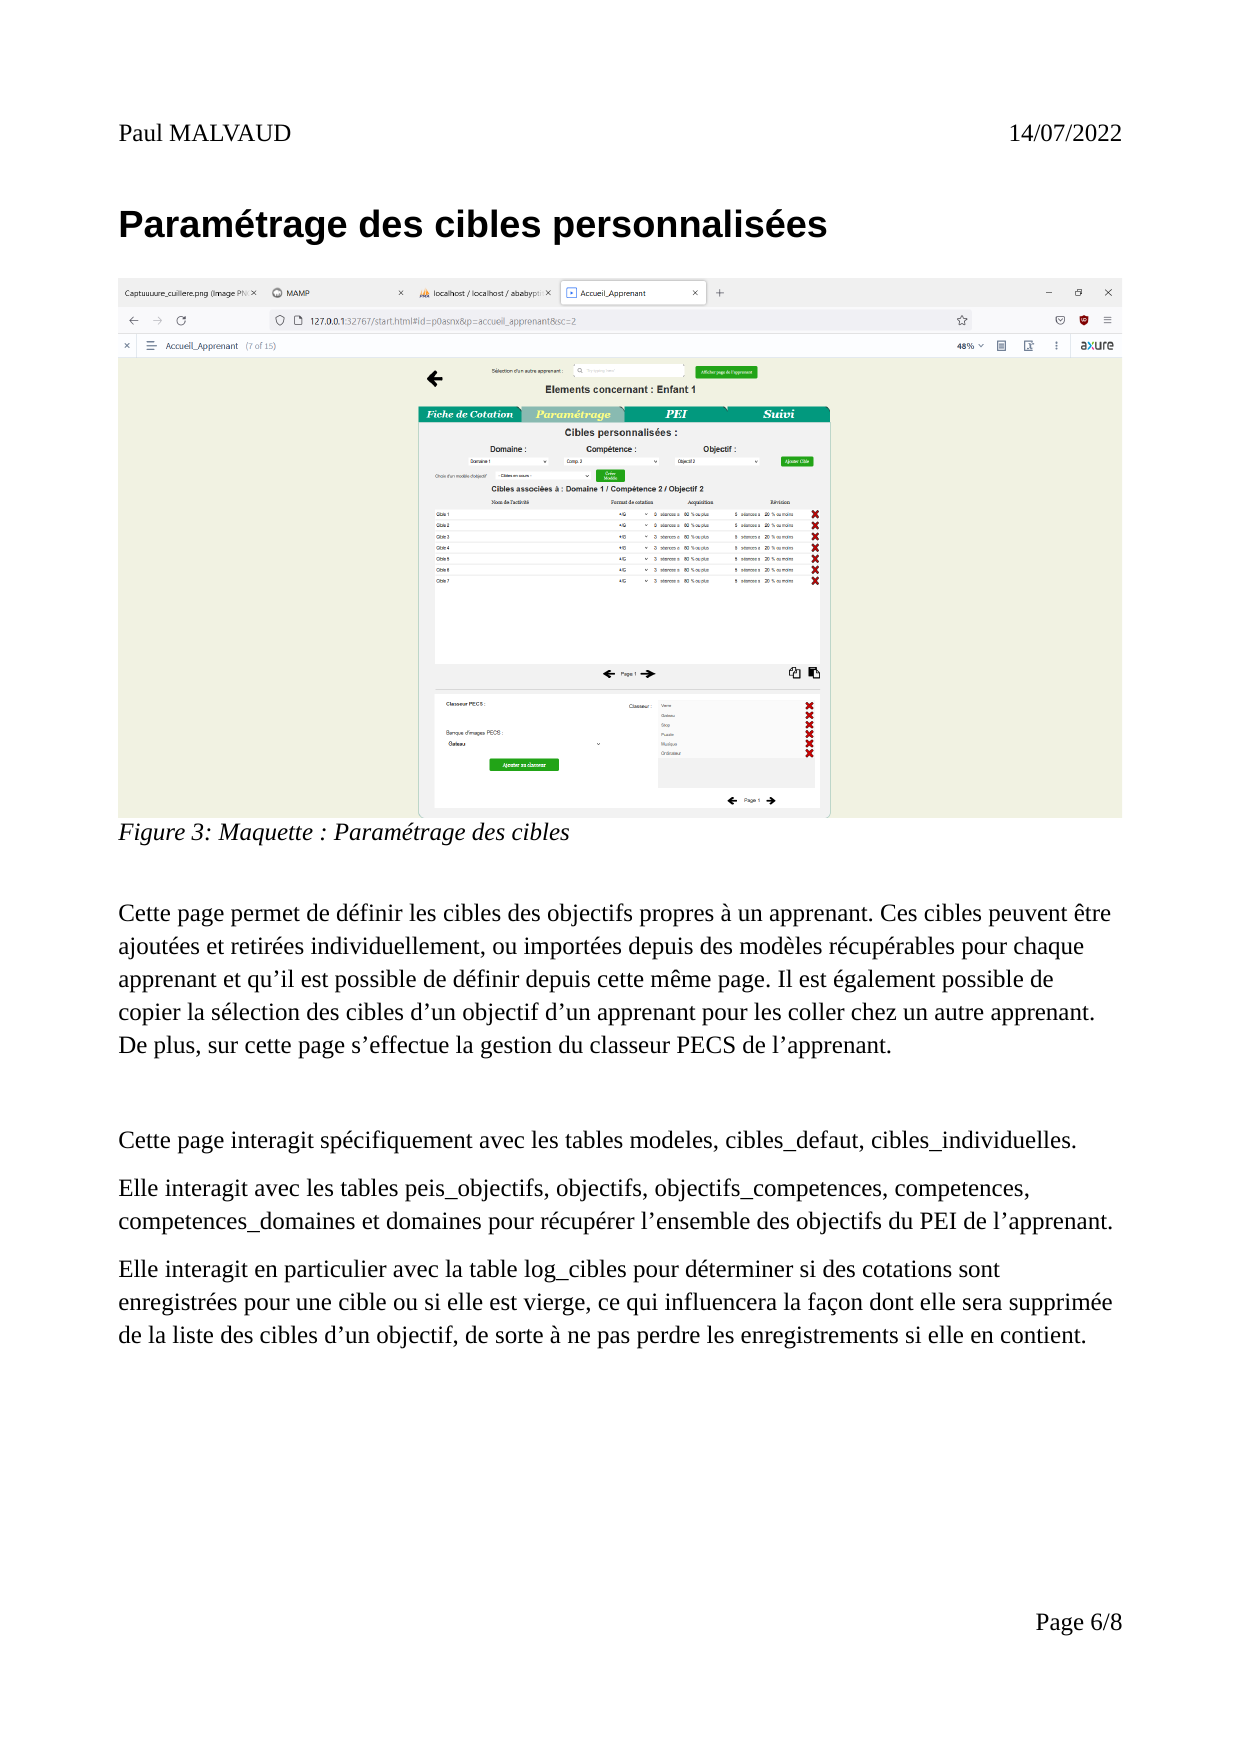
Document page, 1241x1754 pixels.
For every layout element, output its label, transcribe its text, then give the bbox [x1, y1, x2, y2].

text Cette page permet de définir les cibles des objectifs propres à un apprenant. Ces cibles peuvent être ajoutées et retirées individuellement, ou importées depuis des modèles récupérables pour chaque apprenant et qu’il est possible de définir depuis cette même page. Il est également possible de copier la sélection des cibles d’un objectif d’un apprenant pour les coller chez un autre apprenant. De plus, sur cette page s’effectue la gestion du classeur PECS de l’apprenant. [118, 898, 1122, 1059]
text Elle interagit avec les tables peis_objectifs, objectifs, objectifs_competences, competences, competences_domaines et domaines pour récupérer l’ensemble des objectifs du PEI de l’apprenant. [118, 1173, 1122, 1235]
subtitle Paramétrage des cibles personnalisées [118, 201, 1122, 245]
text Cette page interagit spécifiquement avec les tables modeles, cibles_defaut, cibles_individuelles. [118, 1125, 1122, 1154]
text Elle interagit en particulier avec la table log_cibles pour déterminer si des cotations sont enregistrées pour une cible ou si elle est vierge, ce qui influencera la façon dont elle sera supprimée de la liste des cibles d’un objectif, de sorte à ne pas perdre les enregistrements si elle en contient. [118, 1254, 1122, 1348]
text Figure 3: Maquette : Paramétrage des cibles [118, 818, 1122, 846]
picture [118, 278, 1123, 818]
